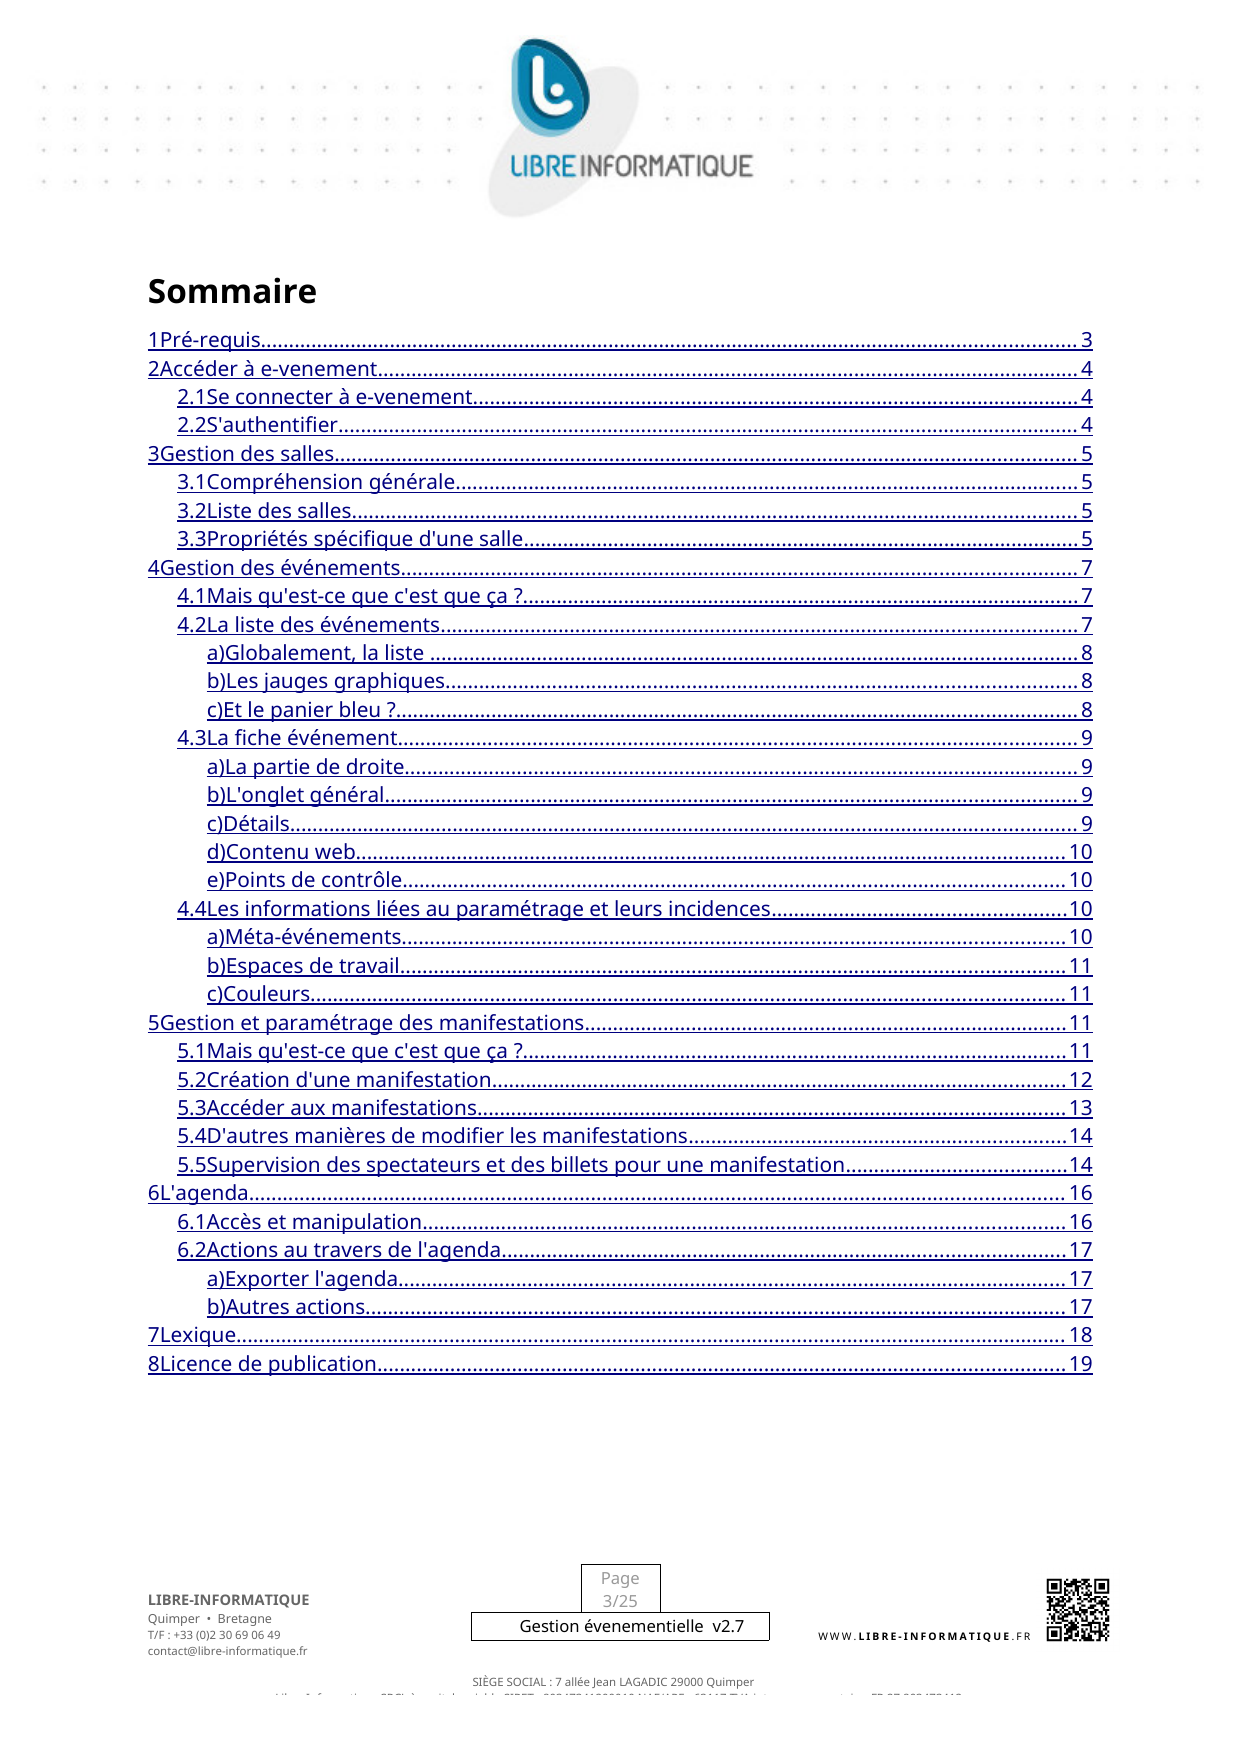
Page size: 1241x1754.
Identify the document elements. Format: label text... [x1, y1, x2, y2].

text 5.5Supervision des spectateurs et des billets pour une manifestation 14 [177, 1150, 1093, 1174]
text c)Couleurs 11 [207, 979, 1093, 1003]
text 2.1Se connecter à e-venement 4 [177, 382, 1093, 406]
text b)Autres actions 17 [207, 1292, 1093, 1316]
text 5.2Création d'une manifestation 12 [177, 1065, 1093, 1089]
text d)Contenu web 10 [207, 837, 1093, 861]
text a)La partie de droite 9 [207, 752, 1093, 776]
text 4.3La fiche événement 9 [177, 723, 1093, 748]
text 2.2S'authentifier 4 [177, 411, 1093, 435]
text 8Licence de publication 19 [148, 1349, 1093, 1373]
picture [27, 35, 1213, 220]
text 6L'agenda 16 [148, 1178, 1093, 1203]
text 6.1Accès et manipulation 16 [177, 1207, 1093, 1231]
text 4.1Mais qu'est-ce que c'est que ça ? 7 [177, 581, 1093, 605]
text 2Accéder à e-venement 4 [148, 354, 1093, 378]
text c)Détails 9 [207, 809, 1093, 833]
text 5.1Mais qu'est-ce que c'est que ça ? 11 [177, 1036, 1093, 1060]
text 4.4Les informations liées au paramétrage et leurs incidences 10 [177, 894, 1093, 918]
text e)Points de contrôle 10 [207, 866, 1093, 890]
text 7Lexique 18 [148, 1321, 1093, 1345]
text a)Méta-événements 10 [207, 922, 1093, 947]
text 3Gestion des salles 5 [148, 439, 1093, 463]
text 5.4D'autres manières de modifier les manifestations 14 [177, 1122, 1093, 1146]
text 3.1Compréhension générale 5 [177, 467, 1093, 492]
text 1Pré-requis 3 [148, 325, 1093, 349]
text 5.3Accéder aux manifestations 13 [177, 1093, 1093, 1117]
text a)Globalement, la liste ... 8 [207, 638, 1093, 662]
text a)Exporter l'agenda 17 [207, 1264, 1093, 1288]
text 6.2Actions au travers de l'agenda. 17 [177, 1235, 1093, 1259]
text c)Et le panier bleu ? 8 [207, 695, 1093, 719]
text 3.2Liste des salles 5 [177, 496, 1093, 520]
subtitle Sommaire [148, 267, 1093, 313]
text b)Espaces de travail 11 [207, 951, 1093, 975]
text b)L'onglet général 9 [207, 780, 1093, 804]
text 3.3Propriétés spécifique d'une salle 5 [177, 524, 1093, 548]
text b)Les jauges graphiques 8 [207, 667, 1093, 691]
text 4.2La liste des événements 7 [177, 610, 1093, 634]
text 4Gestion des événements 7 [148, 553, 1093, 577]
text 5Gestion et paramétrage des manifestations 11 [148, 1008, 1093, 1032]
picture [1036, 1568, 1120, 1652]
